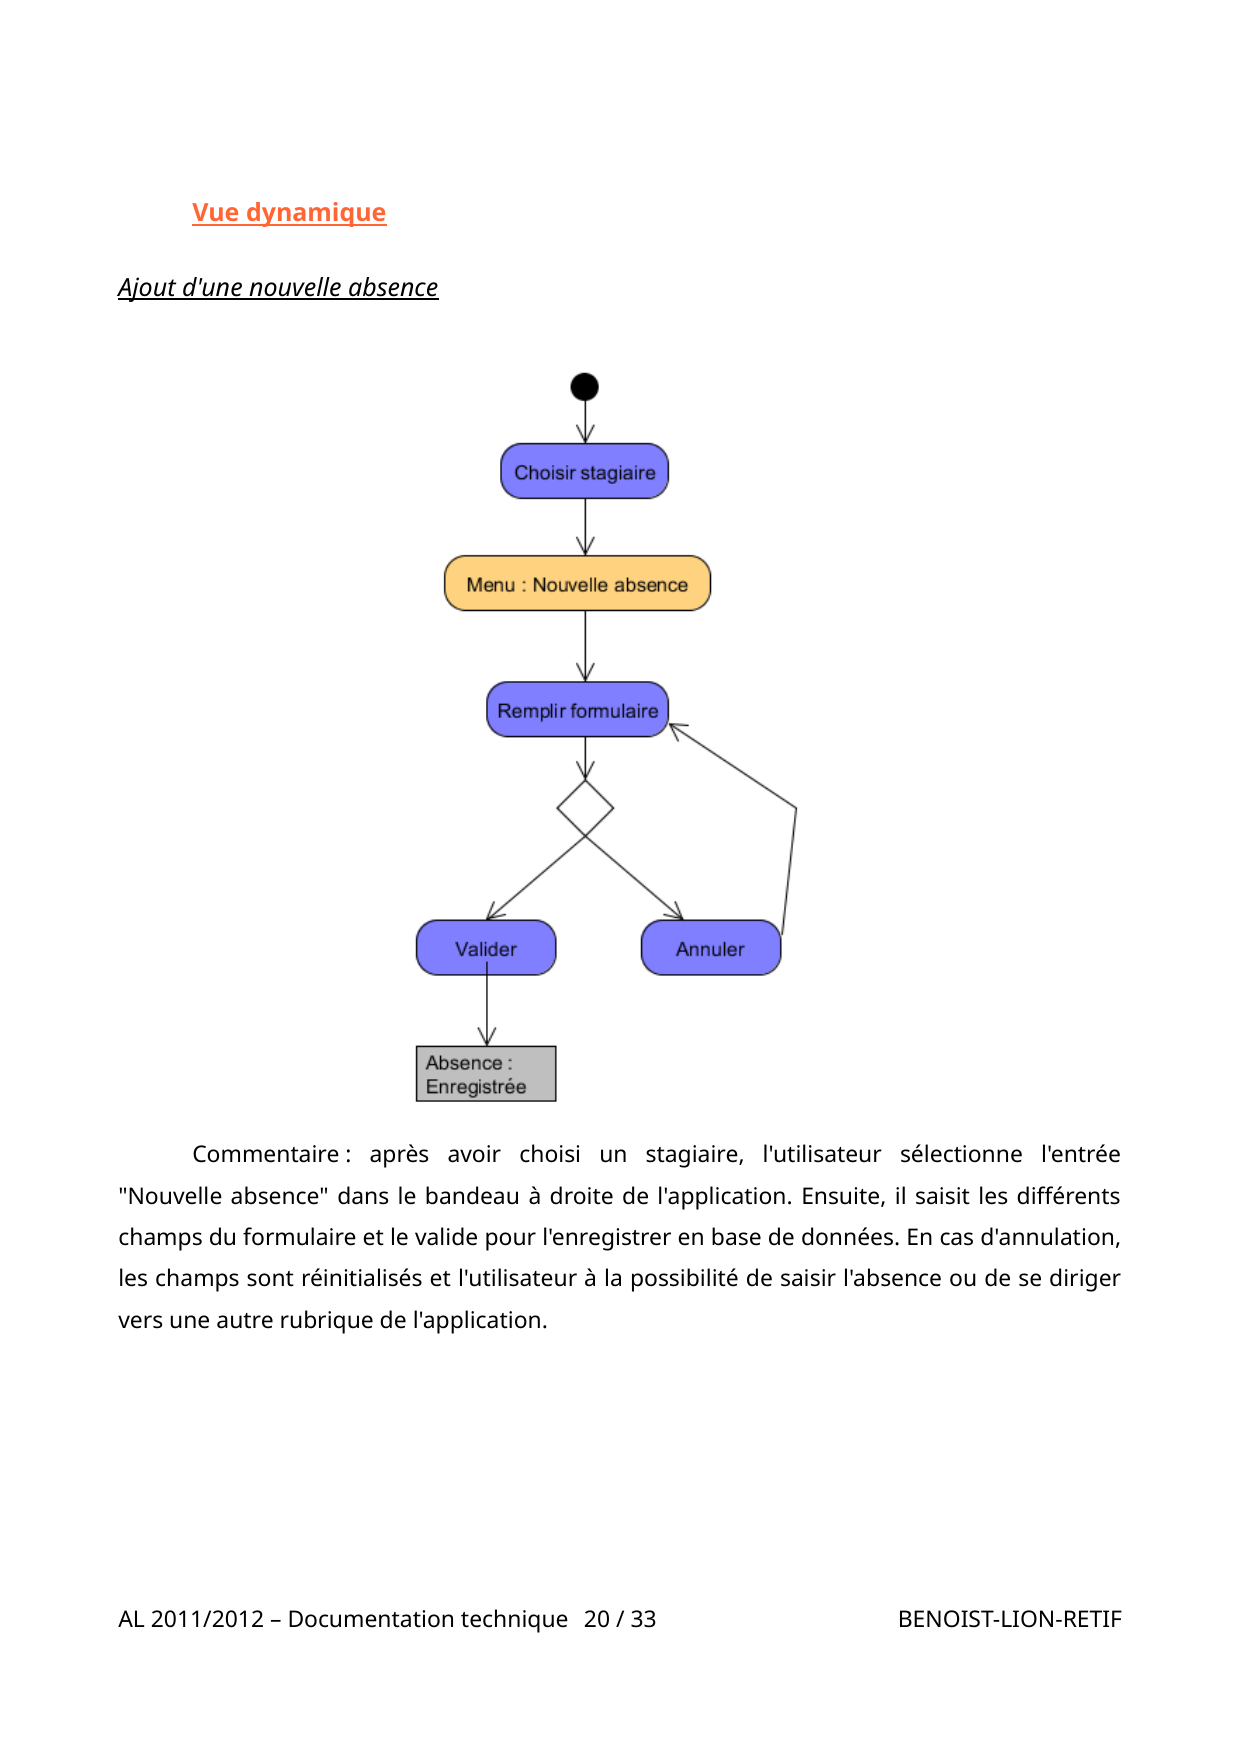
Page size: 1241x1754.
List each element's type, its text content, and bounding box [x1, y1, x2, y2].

subtitle Ajout d'une nouvelle absence [118, 263, 1122, 305]
text Commentaire : après avoir choisi un stagiaire, l'utilisateur sélectionne l'entrée "Nouvelle absence" dans le bandeau à droite de l'application. Ensuite, il saisit les différents champs du formulaire et le valide pour l'enregistrer en base de données. En cas d'annulation, les champs sont réinitialisés et l'utilisateur à la possibilité de saisir l'absence ou de se diriger vers une autre rubrique de l'application. [118, 317, 1122, 1337]
subtitle Vue dynamique [118, 189, 1122, 230]
picture [388, 317, 852, 1130]
